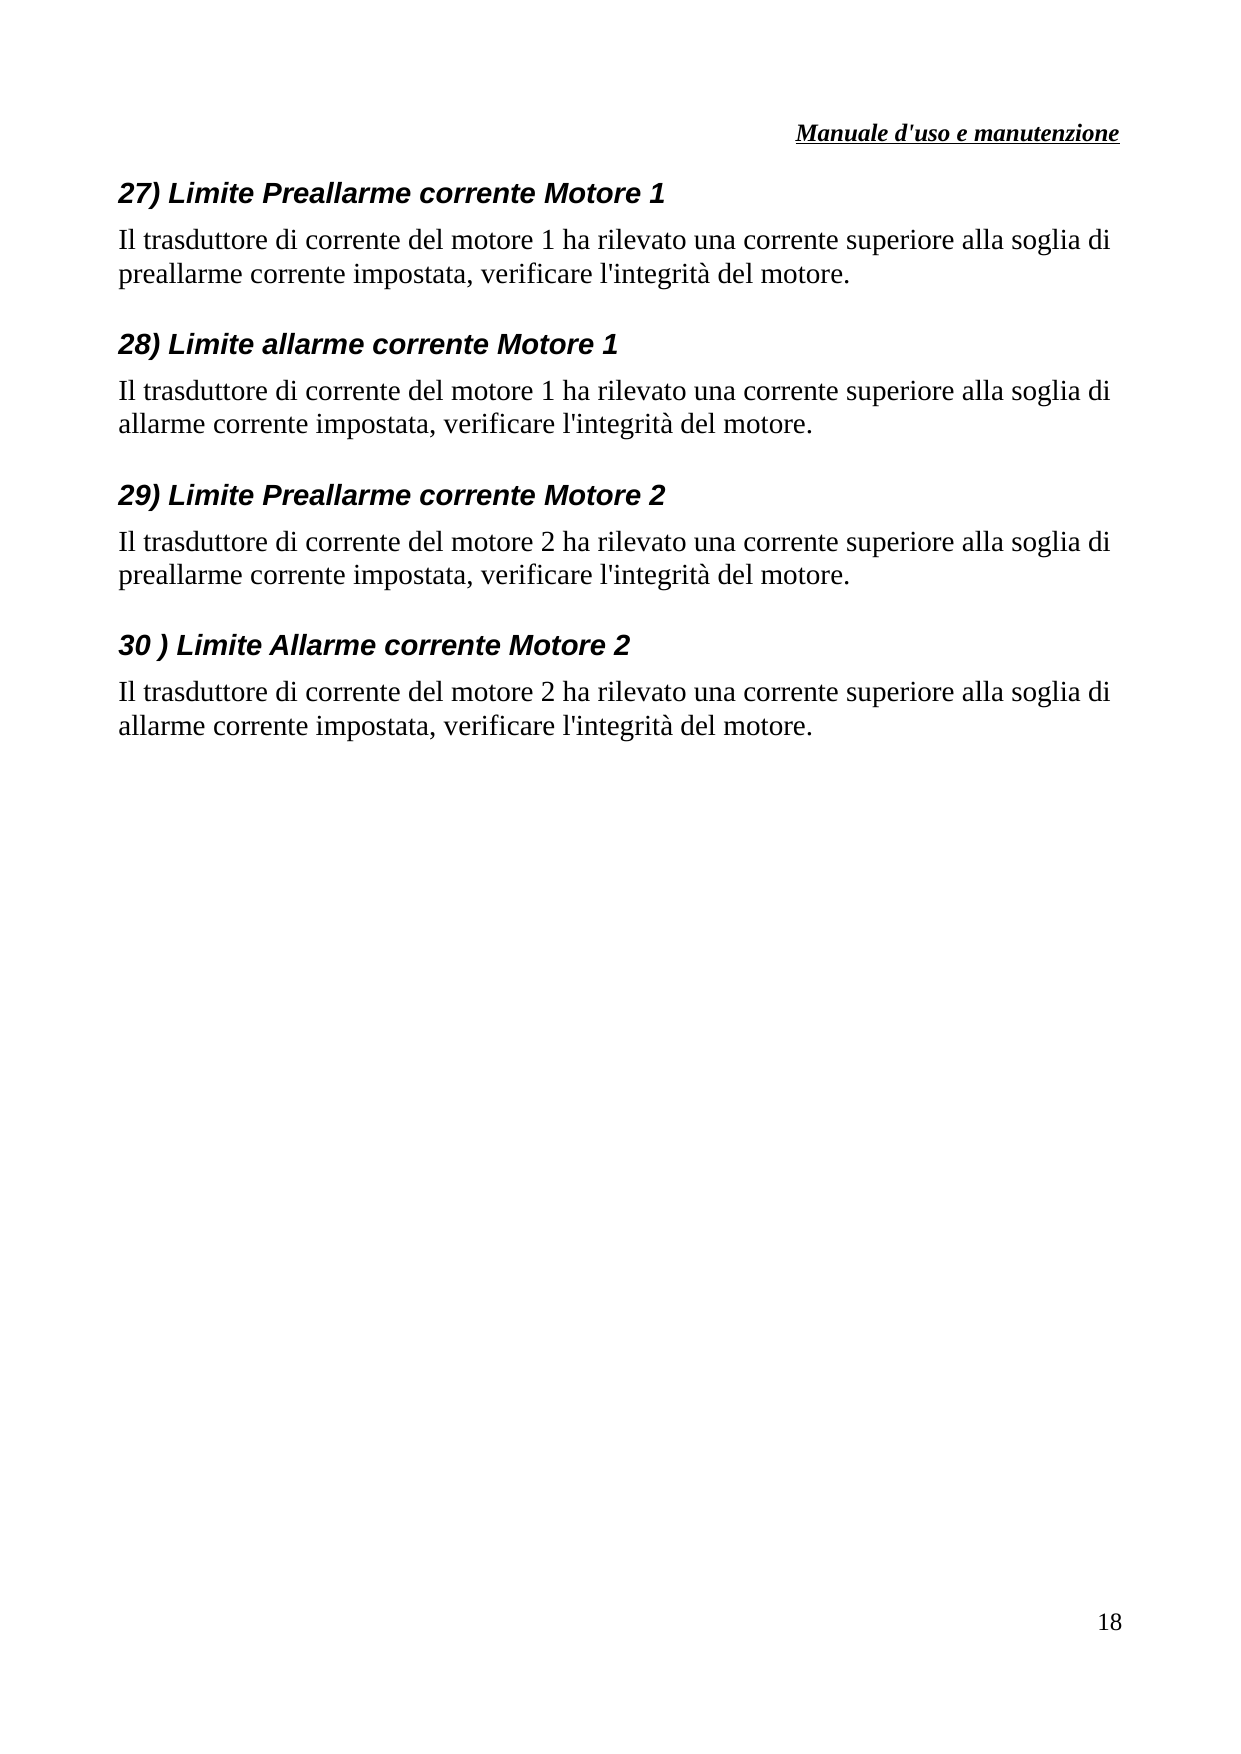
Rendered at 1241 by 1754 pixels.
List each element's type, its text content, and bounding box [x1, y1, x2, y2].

text Il trasduttore di corrente del motore 1 ha rilevato una corrente superiore alla soglia di preallarme corrente impostata, verificare l'integrità del motore. [118, 222, 1122, 289]
text Il trasduttore di corrente del motore 2 ha rilevato una corrente superiore alla soglia di allarme corrente impostata, verificare l'integrità del motore. [118, 674, 1122, 741]
subtitle 28) Limite allarme corrente Motore 1 [118, 327, 1122, 361]
subtitle 27) Limite Preallarme corrente Motore 1 [118, 176, 1122, 210]
subtitle 29) Limite Preallarme corrente Motore 2 [118, 478, 1122, 511]
text Il trasduttore di corrente del motore 1 ha rilevato una corrente superiore alla soglia di allarme corrente impostata, verificare l'integrità del motore. [118, 373, 1122, 440]
text Il trasduttore di corrente del motore 2 ha rilevato una corrente superiore alla soglia di preallarme corrente impostata, verificare l'integrità del motore. [118, 524, 1122, 591]
subtitle 30 ) Limite Allarme corrente Motore 2 [118, 628, 1122, 662]
